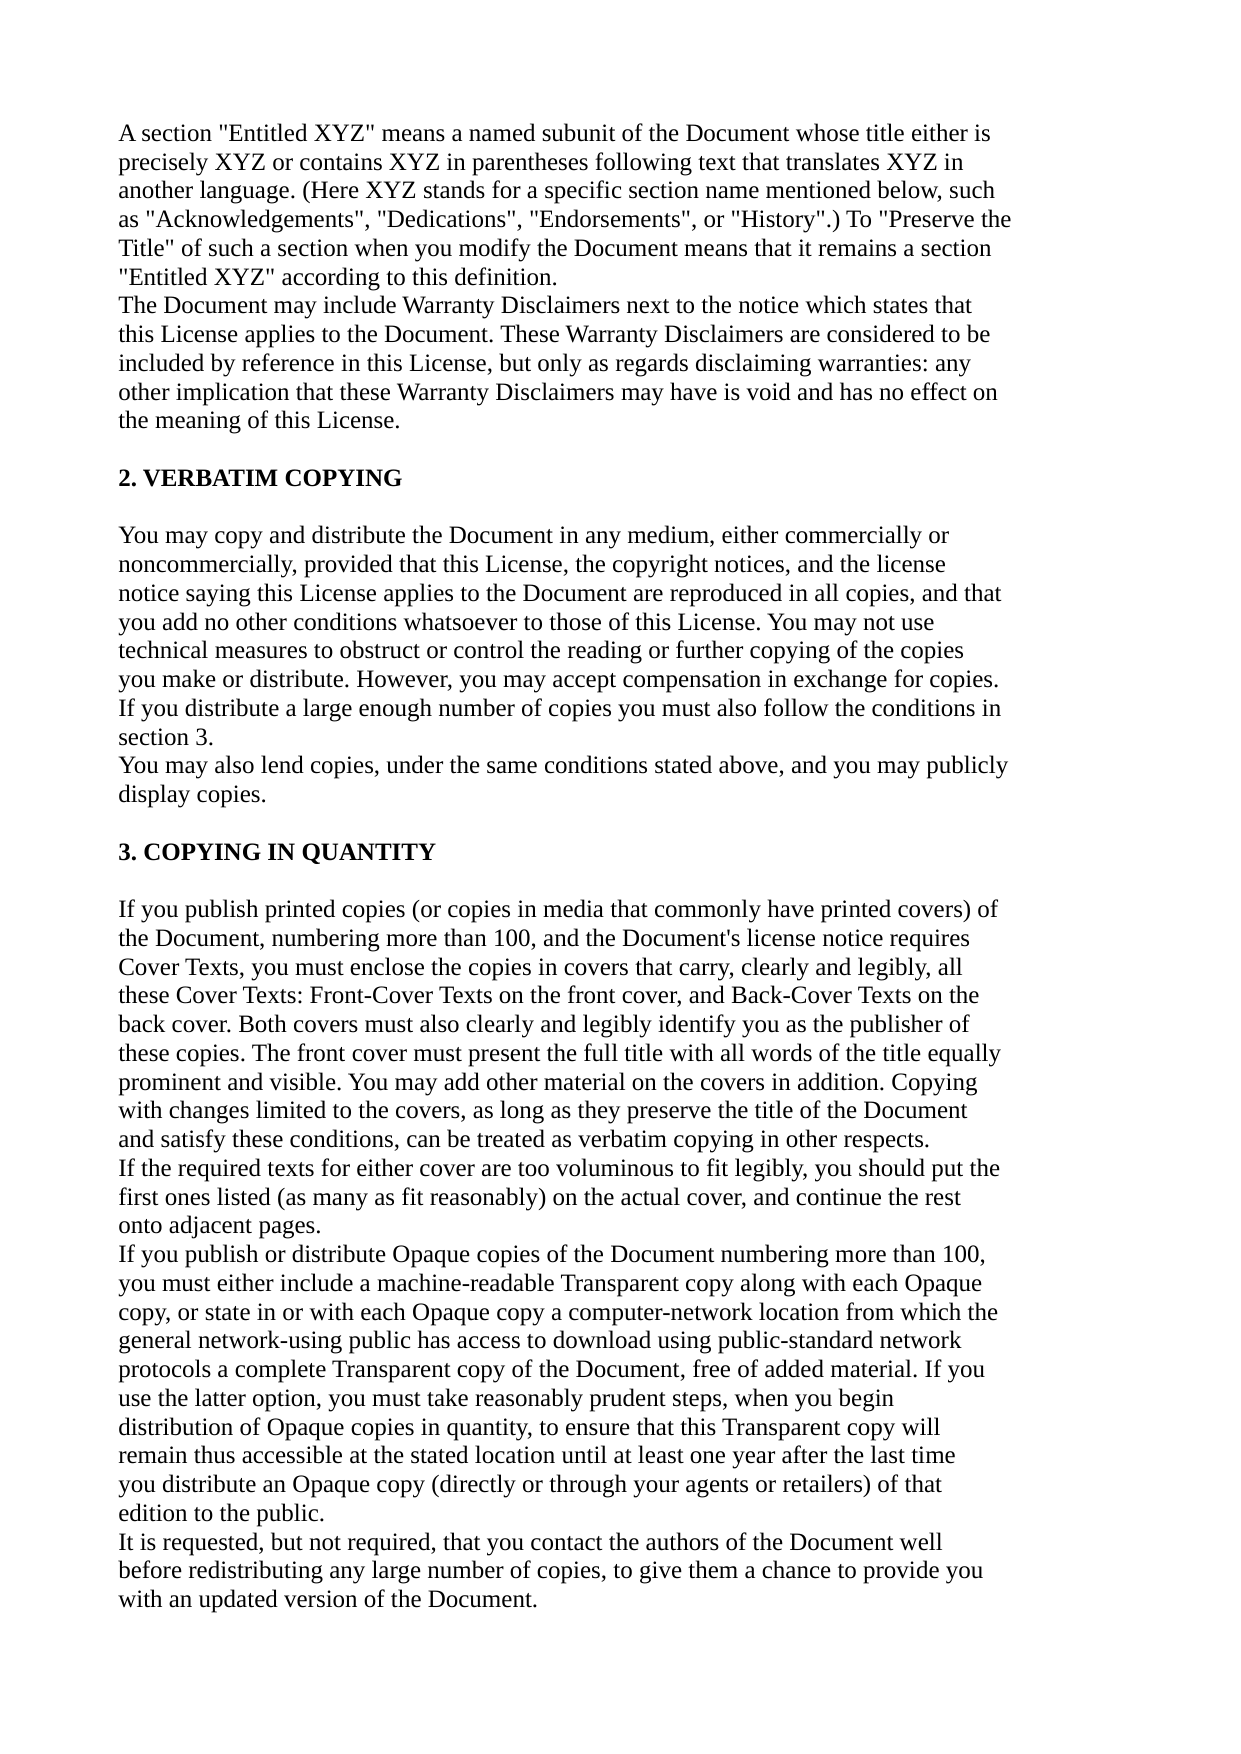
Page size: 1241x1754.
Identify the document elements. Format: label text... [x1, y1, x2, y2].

text You may copy and distribute the Document in any medium, either commercially or [118, 521, 1122, 549]
text other implication that these Warranty Disclaimers may have is void and has no effect on [118, 377, 1122, 406]
text Cover Texts, you must enclose the copies in covers that carry, clearly and legibly, all [118, 952, 1122, 981]
text display copies. [118, 779, 1122, 808]
text as "Acknowledgements", "Dedications", "Endorsements", or "History".) To "Preserve the [118, 204, 1122, 233]
text If you publish printed copies (or copies in media that commonly have printed covers) of [118, 894, 1122, 923]
text 2. VERBATIM COPYING [118, 463, 1122, 492]
text with changes limited to the covers, as long as they preserve the title of the Document [118, 1096, 1122, 1124]
text If you distribute a large enough number of copies you must also follow the conditions in [118, 693, 1122, 722]
text prominent and visible. You may add other material on the covers in addition. Copying [118, 1067, 1122, 1096]
text notice saying this License applies to the Document are reproduced in all copies, and that [118, 578, 1122, 607]
text A section "Entitled XYZ" means a named subunit of the Document whose title either is [118, 118, 1122, 147]
text first ones listed (as many as fit reasonably) on the actual cover, and continue the rest [118, 1182, 1122, 1211]
text edition to the public. [118, 1498, 1122, 1527]
text noncommercially, provided that this License, the copyright notices, and the license [118, 549, 1122, 578]
text precisely XYZ or contains XYZ in parentheses following text that translates XYZ in [118, 147, 1122, 176]
text 3. COPYING IN QUANTITY [118, 837, 1122, 866]
text with an updated version of the Document. [118, 1584, 1122, 1613]
text You may also lend copies, under the same conditions stated above, and you may publicly [118, 751, 1122, 779]
text another language. (Here XYZ stands for a specific section name mentioned below, such [118, 176, 1122, 204]
text you add no other conditions whatsoever to those of this License. You may not use [118, 607, 1122, 636]
text these Cover Texts: Front-Cover Texts on the front cover, and Back-Cover Texts on the [118, 981, 1122, 1009]
text protocols a complete Transparent copy of the Document, free of added material. If you [118, 1354, 1122, 1383]
text copy, or state in or with each Opaque copy a computer-network location from which the [118, 1297, 1122, 1326]
text If the required texts for either cover are too voluminous to fit legibly, you should put the [118, 1153, 1122, 1182]
text technical measures to obstruct or control the reading or further copying of the copies [118, 636, 1122, 664]
text The Document may include Warranty Disclaimers next to the notice which states that [118, 291, 1122, 319]
text distribution of Opaque copies in quantity, to ensure that this Transparent copy will [118, 1412, 1122, 1441]
text this License applies to the Document. These Warranty Disclaimers are considered to be [118, 319, 1122, 348]
text these copies. The front cover must present the full title with all words of the title equally [118, 1038, 1122, 1067]
text back cover. Both covers must also clearly and legibly identify you as the publisher of [118, 1009, 1122, 1038]
text use the latter option, you must take reasonably prudent steps, when you begin [118, 1383, 1122, 1412]
text section 3. [118, 722, 1122, 751]
text you must either include a machine-readable Transparent copy along with each Opaque [118, 1268, 1122, 1297]
text "Entitled XYZ" according to this definition. [118, 262, 1122, 291]
text the Document, numbering more than 100, and the Document's license notice requires [118, 923, 1122, 952]
text included by reference in this License, but only as regards disclaiming warranties: any [118, 348, 1122, 377]
text remain thus accessible at the stated location until at least one year after the last time [118, 1441, 1122, 1469]
text It is requested, but not required, that you contact the authors of the Document well [118, 1527, 1122, 1556]
text the meaning of this License. [118, 406, 1122, 434]
text you distribute an Opaque copy (directly or through your agents or retailers) of that [118, 1469, 1122, 1498]
text If you publish or distribute Opaque copies of the Document numbering more than 100, [118, 1239, 1122, 1268]
text you make or distribute. However, you may accept compensation in exchange for copies. [118, 664, 1122, 693]
text Title" of such a section when you modify the Document means that it remains a section [118, 233, 1122, 262]
text before redistributing any large number of copies, to give them a chance to provide you [118, 1556, 1122, 1584]
text onto adjacent pages. [118, 1211, 1122, 1239]
text general network-using public has access to download using public-standard network [118, 1326, 1122, 1354]
text and satisfy these conditions, can be treated as verbatim copying in other respects. [118, 1124, 1122, 1153]
